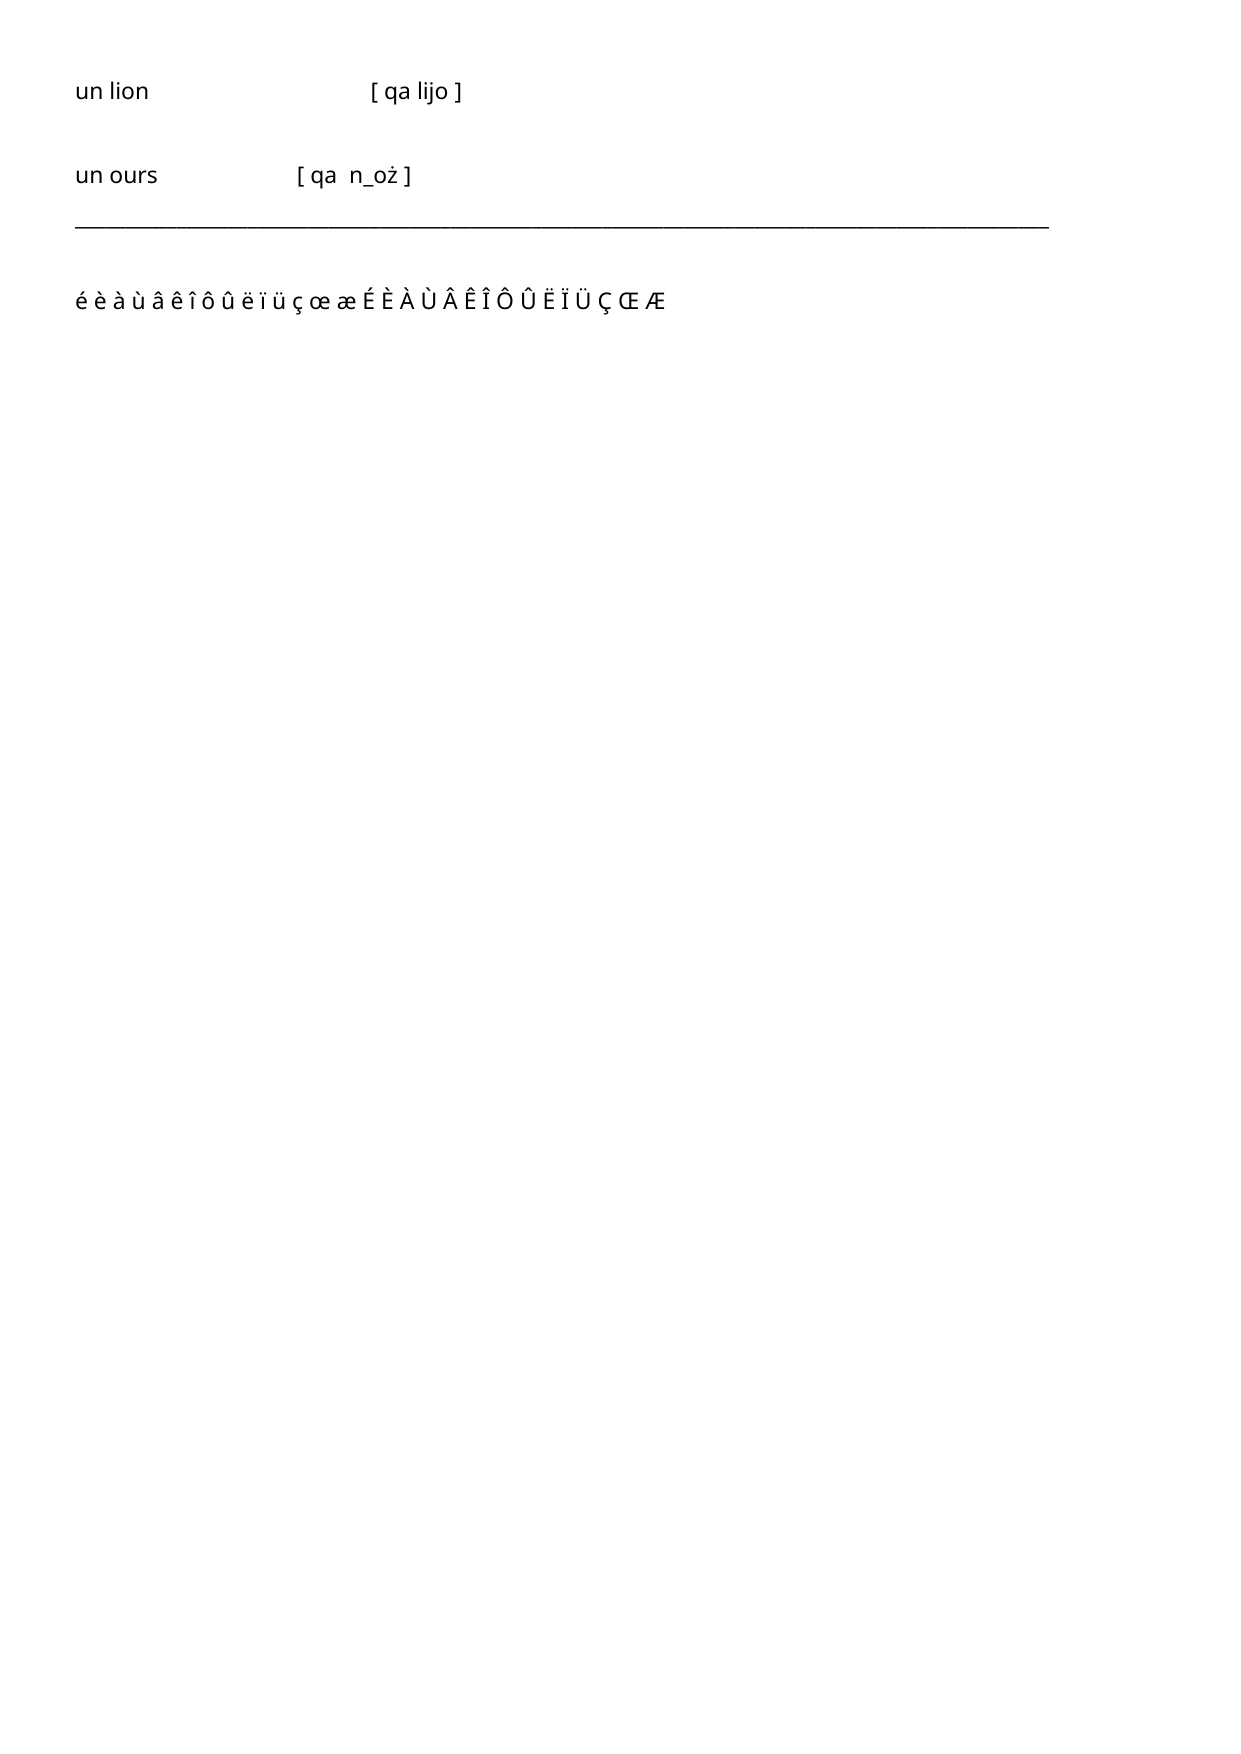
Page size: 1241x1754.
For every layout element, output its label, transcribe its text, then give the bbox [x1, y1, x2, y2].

text un ours [ qa n_oż ] [75, 159, 1165, 190]
text ________________________________________________________________________________________________ [75, 201, 1165, 232]
text un lion [ qa lijo ] [75, 75, 1165, 106]
text é è à ù â ê î ô û ë ï ü ç œ æ É È À Ù Â Ê Î Ô Û Ë Ï Ü Ç Œ Æ [75, 285, 1165, 316]
